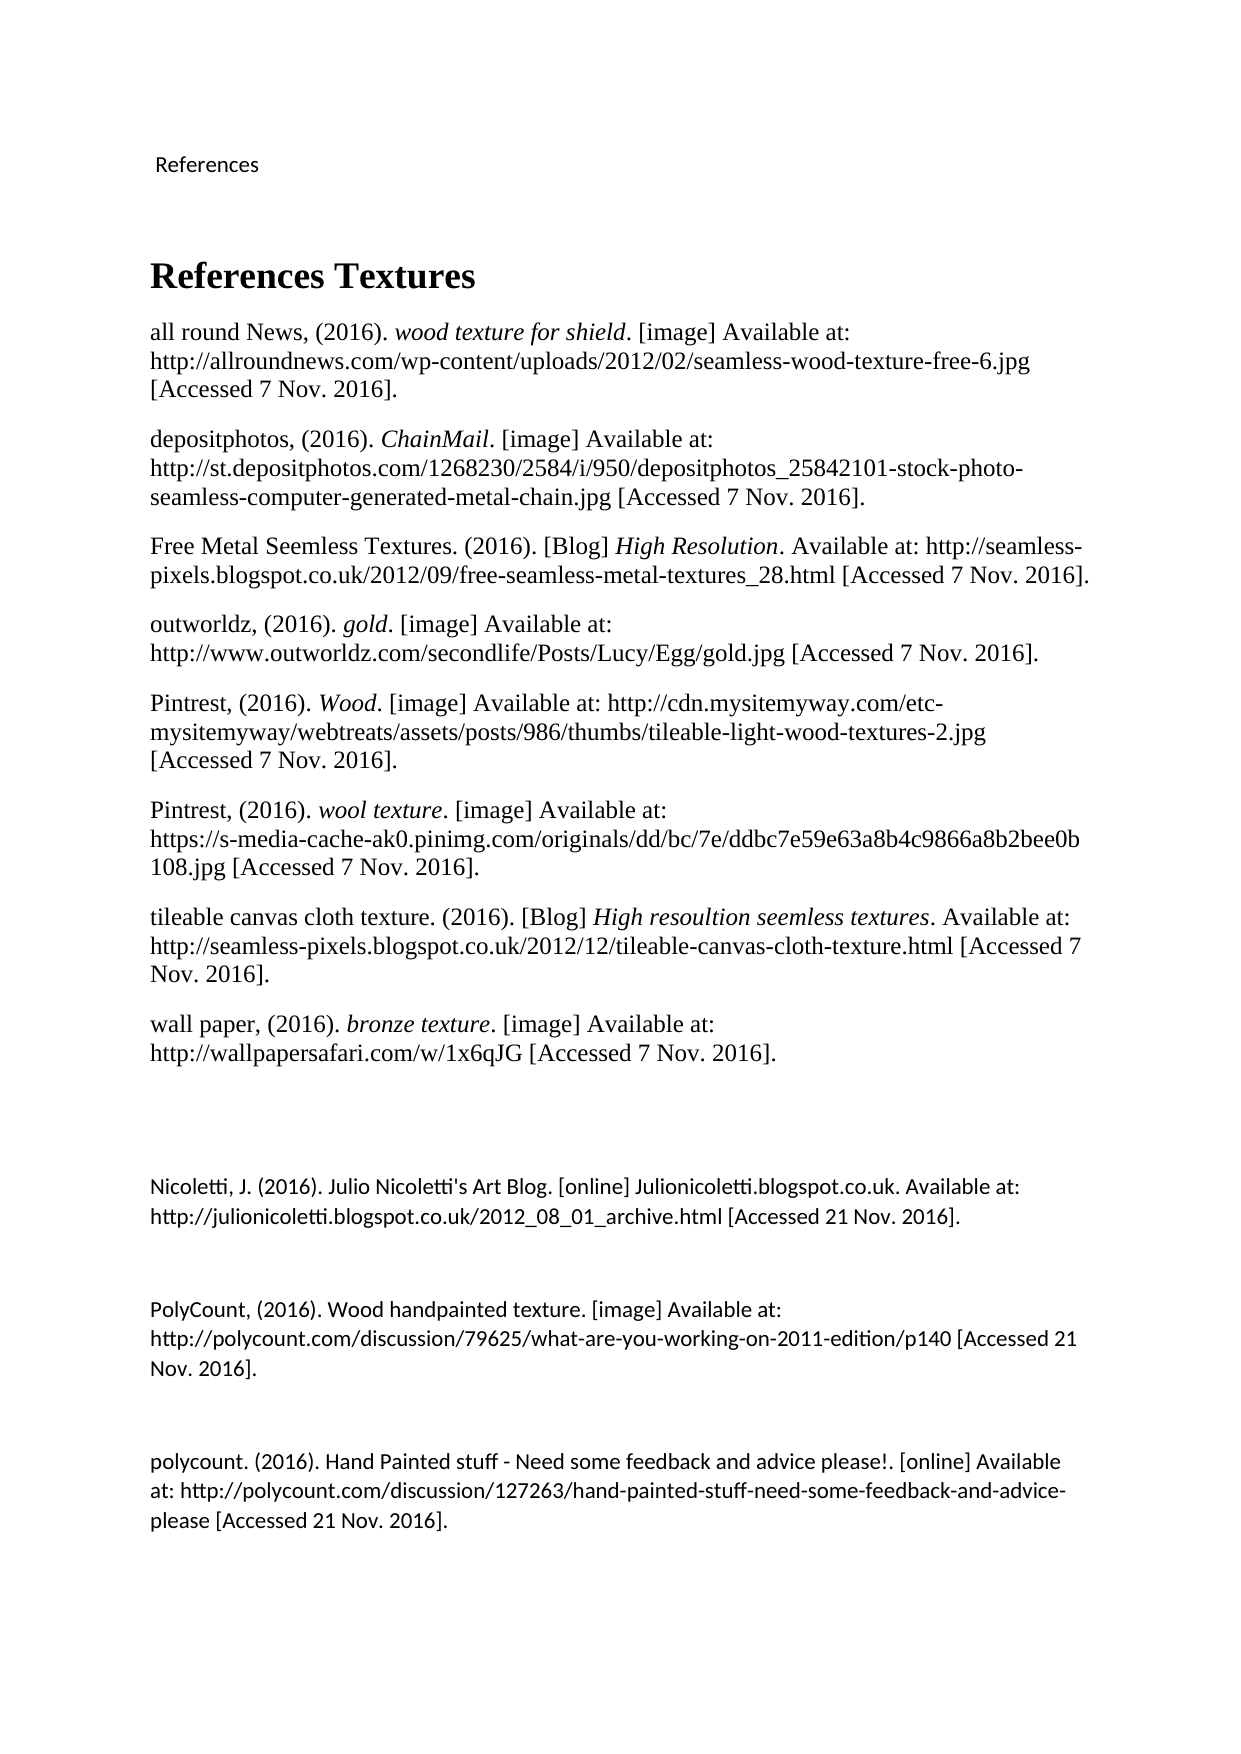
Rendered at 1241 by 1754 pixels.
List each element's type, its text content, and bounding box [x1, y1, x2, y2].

text PolyCount, (2016). Wood handpainted texture. [image] Available at: http://polycount.com/discussion/79625/what-are-you-working-on-2011-edition/p140 [Accessed 21 Nov. 2016]. [150, 1295, 1090, 1382]
text all round News, (2016). wood texture for shield. [image] Available at: http://allroundnews.com/wp-content/uploads/2012/02/seamless-wood-texture-free-6.jpg [Accessed 7 Nov. 2016]. [150, 317, 1090, 403]
text References Textures [150, 253, 1090, 296]
text Free Metal Seemless Textures. (2016). [Blog] High Resolution. Available at: http://seamless-pixels.blogspot.co.uk/2012/09/free-seamless-metal-textures_28.html [Accessed 7 Nov. 2016]. [150, 531, 1090, 589]
text Pintrest, (2016). wool texture. [image] Available at: https://s-media-cache-ak0.pinimg.com/originals/dd/bc/7e/ddbc7e59e63a8b4c9866a8b2bee0b108.jpg [Accessed 7 Nov. 2016]. [150, 795, 1090, 881]
text Nicoletti, J. (2016). Julio Nicoletti's Art Blog. [online] Julionicoletti.blogspot.co.uk. Available at: http://julionicoletti.blogspot.co.uk/2012_08_01_archive.html [Accessed 21 Nov. 2016]. [150, 1172, 1090, 1230]
text Pintrest, (2016). Wood. [image] Available at: http://cdn.mysitemyway.com/etc-mysitemyway/webtreats/assets/posts/986/thumbs/tileable-light-wood-textures-2.jpg [Accessed 7 Nov. 2016]. [150, 688, 1090, 774]
text outworldz, (2016). gold. [image] Available at: http://www.outworldz.com/secondlife/Posts/Lucy/Egg/gold.jpg [Accessed 7 Nov. 2016]. [150, 609, 1090, 667]
text wall paper, (2016). bronze texture. [image] Available at: http://wallpapersafari.com/w/1x6qJG [Accessed 7 Nov. 2016]. [150, 1009, 1090, 1067]
text depositphotos, (2016). ChainMail. [image] Available at: http://st.depositphotos.com/1268230/2584/i/950/depositphotos_25842101-stock-photo-seamless-computer-generated-metal-chain.jpg [Accessed 7 Nov. 2016]. [150, 424, 1090, 510]
text polycount. (2016). Hand Painted stuff - Need some feedback and advice please!. [online] Available at: http://polycount.com/discussion/127263/hand-painted-stuff-need-some-feedback-and-advice-please [Accessed 21 Nov. 2016]. [150, 1447, 1090, 1534]
text tileable canvas cloth texture. (2016). [Blog] High resoultion seemless textures. Available at: http://seamless-pixels.blogspot.co.uk/2012/12/tileable-canvas-cloth-texture.html [Accessed 7 Nov. 2016]. [150, 902, 1090, 988]
text References [150, 150, 1090, 178]
